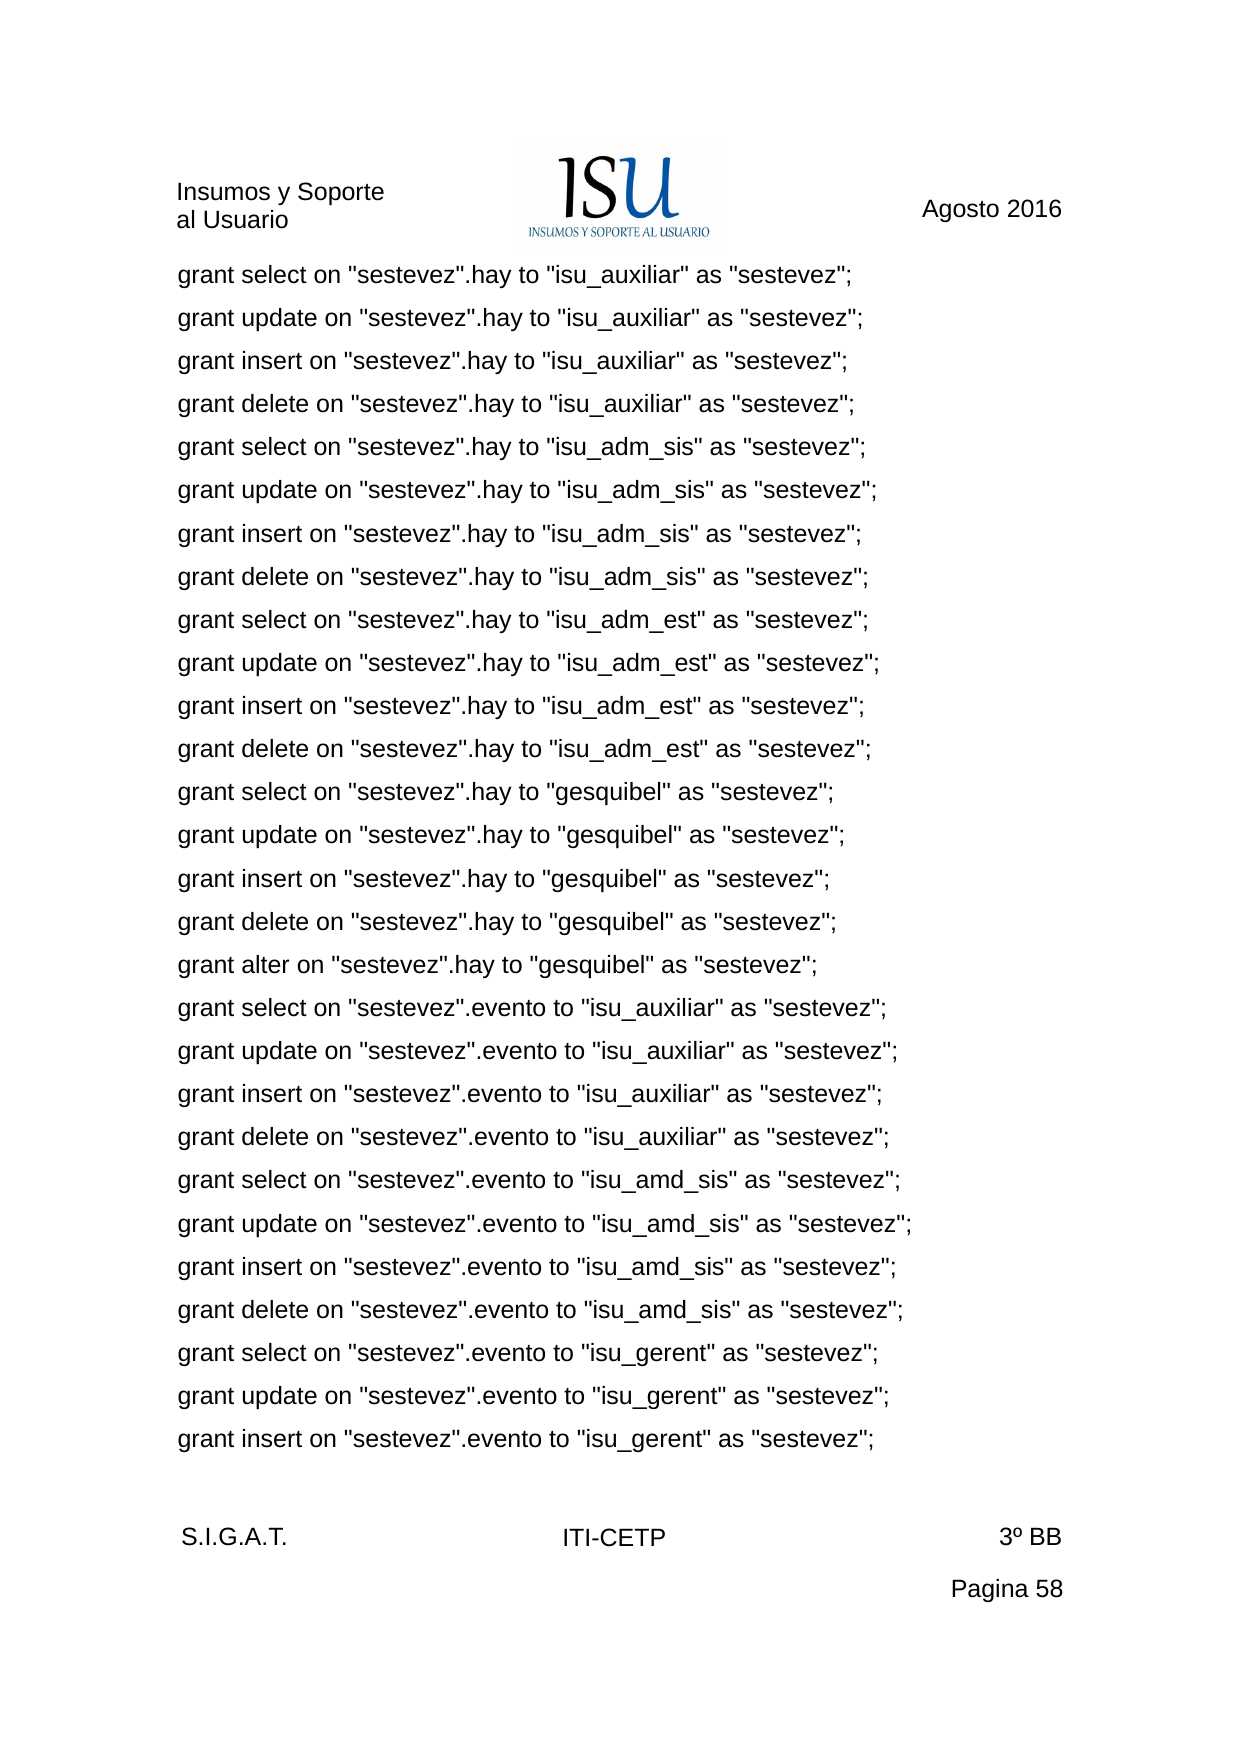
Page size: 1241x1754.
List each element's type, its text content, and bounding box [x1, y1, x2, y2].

picture [517, 138, 723, 252]
text grant select on "sestevez".hay to "isu_auxiliar" as "sestevez"; grant update on "sestevez".hay to "isu_auxiliar" as "sestevez"; grant insert on "sestevez".hay to "isu_auxiliar" as "sestevez"; grant delete on "sestevez".hay to "isu_auxiliar" as "sestevez"; grant select on "sestevez".hay to "isu_adm_sis" as "sestevez"; grant update on "sestevez".hay to "isu_adm_sis" as "sestevez"; grant insert on "sestevez".hay to "isu_adm_sis" as "sestevez"; grant delete on "sestevez".hay to "isu_adm_sis" as "sestevez"; grant select on "sestevez".hay to "isu_adm_est" as "sestevez"; grant update on "sestevez".hay to "isu_adm_est" as "sestevez"; grant insert on "sestevez".hay to "isu_adm_est" as "sestevez"; grant delete on "sestevez".hay to "isu_adm_est" as "sestevez"; grant select on "sestevez".hay to "gesquibel" as "sestevez"; grant update on "sestevez".hay to "gesquibel" as "sestevez"; grant insert on "sestevez".hay to "gesquibel" as "sestevez"; grant delete on "sestevez".hay to "gesquibel" as "sestevez"; grant alter on "sestevez".hay to "gesquibel" as "sestevez"; grant select on "sestevez".evento to "isu_auxiliar" as "sestevez"; grant update on "sestevez".evento to "isu_auxiliar" as "sestevez"; grant insert on "sestevez".evento to "isu_auxiliar" as "sestevez"; grant delete on "sestevez".evento to "isu_auxiliar" as "sestevez"; grant select on "sestevez".evento to "isu_amd_sis" as "sestevez"; grant update on "sestevez".evento to "isu_amd_sis" as "sestevez"; grant insert on "sestevez".evento to "isu_amd_sis" as "sestevez"; grant delete on "sestevez".evento to "isu_amd_sis" as "sestevez"; grant select on "sestevez".evento to "isu_gerent" as "sestevez"; grant update on "sestevez".evento to "isu_gerent" as "sestevez"; grant insert on "sestevez".evento to "isu_gerent" as "sestevez"; [177, 260, 1063, 1453]
